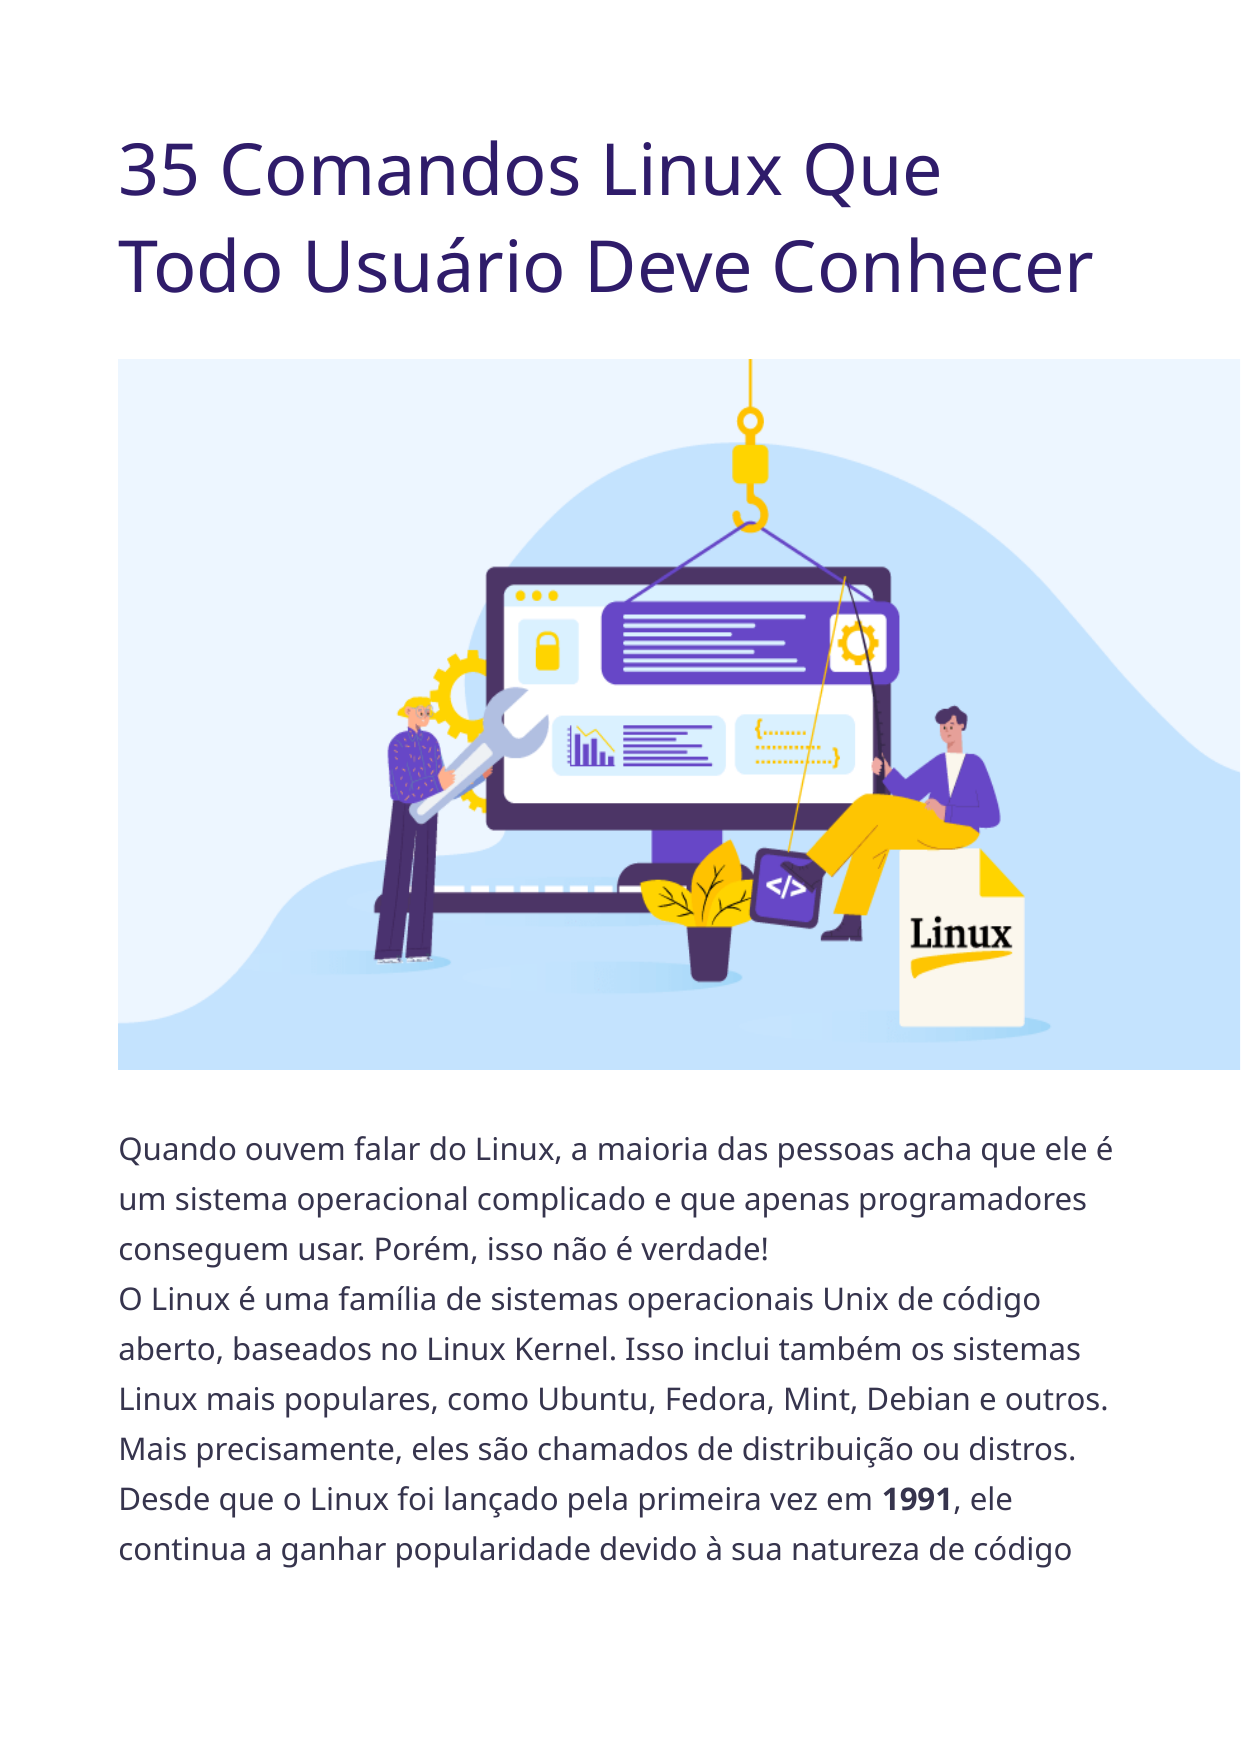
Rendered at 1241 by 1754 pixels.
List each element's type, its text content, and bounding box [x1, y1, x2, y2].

text Desde que o Linux foi lançado pela primeira vez em 1991, ele continua a ganhar popularidade devido à sua natureza de código [118, 1469, 1122, 1569]
picture [118, 359, 1241, 1070]
subtitle 35 Comandos Linux Que Todo Usuário Deve Conhecer [118, 118, 1122, 314]
text O Linux é uma família de sistemas operacionais Unix de código aberto, baseados no Linux Kernel. Isso inclui também os sistemas Linux mais populares, como Ubuntu, Fedora, Mint, Debian e outros. Mais precisamente, eles são chamados de distribuição ou distros. [118, 1269, 1122, 1469]
text Quando ouvem falar do Linux, a maioria das pessoas acha que ele é um sistema operacional complicado e que apenas programadores conseguem usar. Porém, isso não é verdade! [118, 1119, 1122, 1269]
